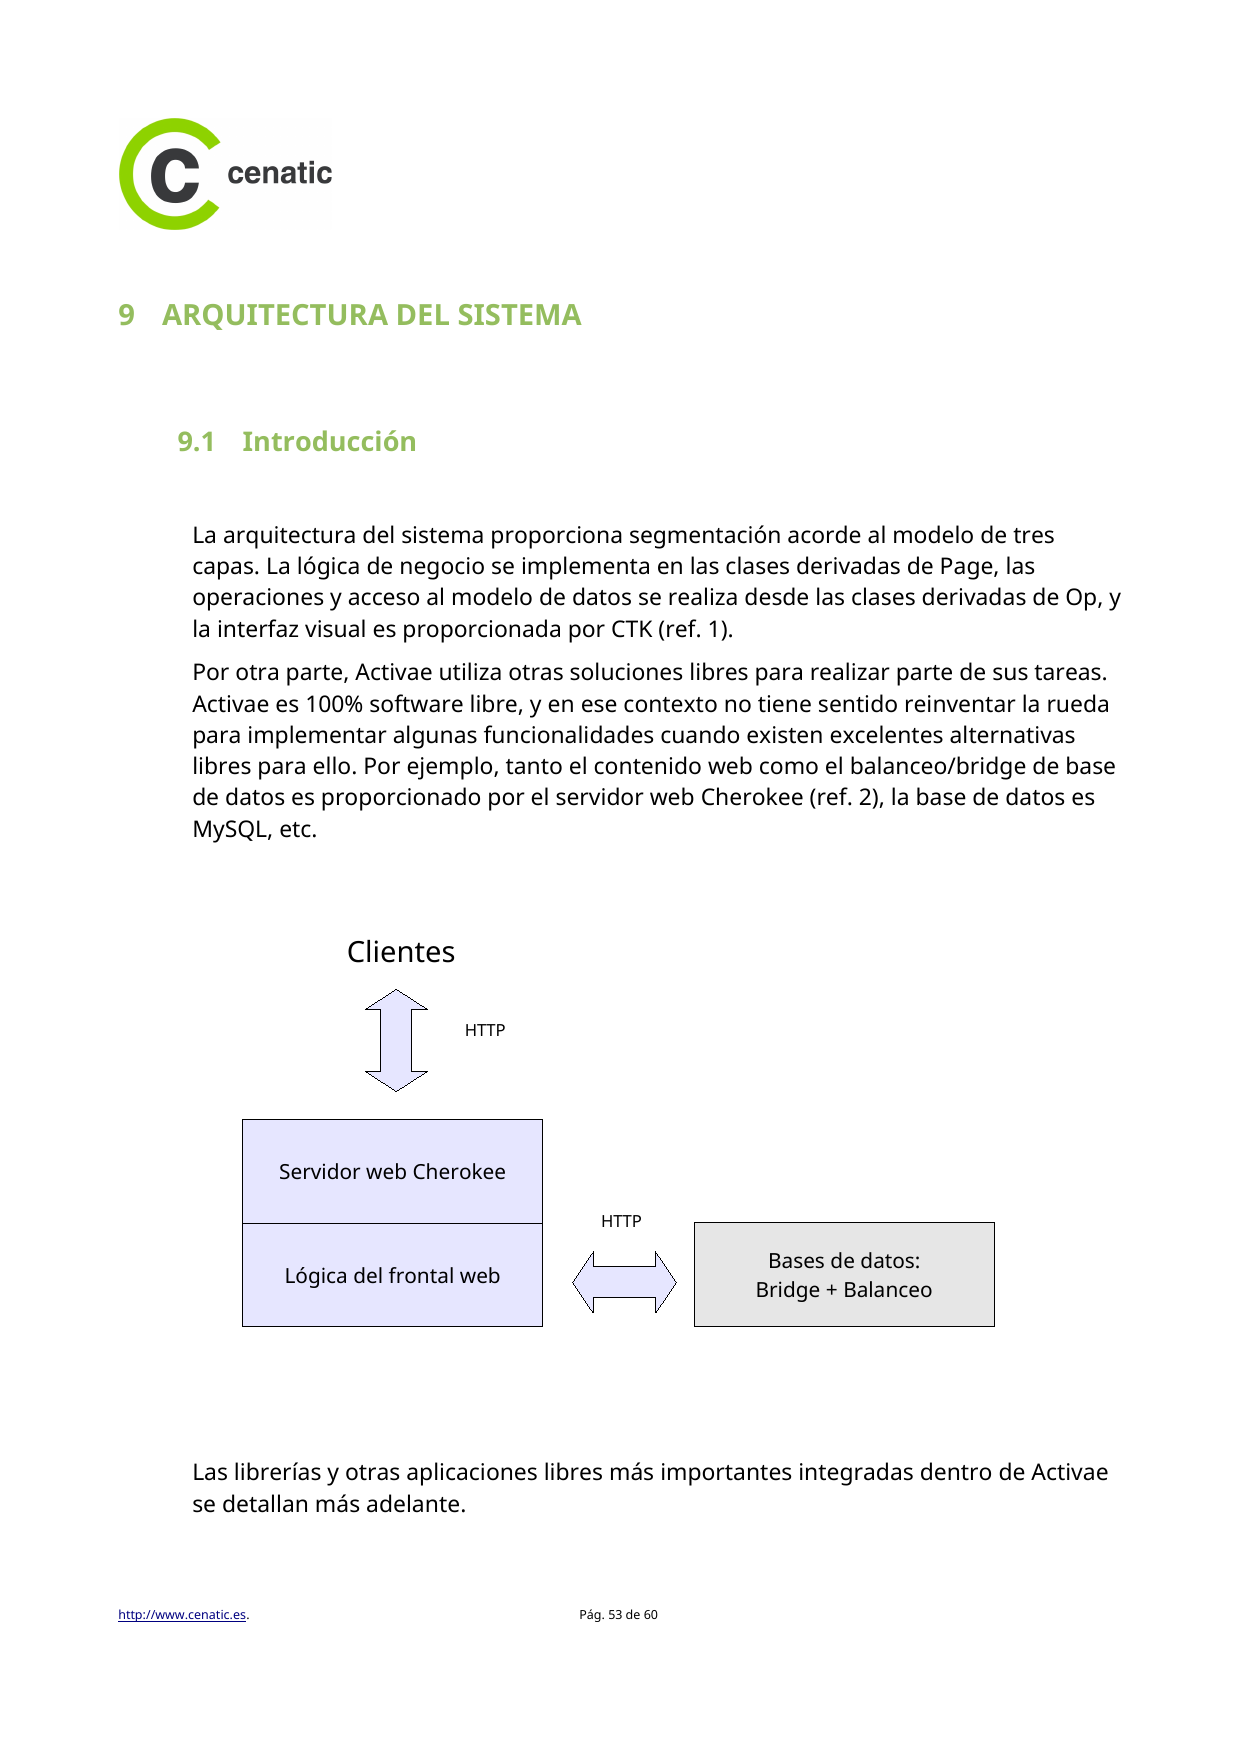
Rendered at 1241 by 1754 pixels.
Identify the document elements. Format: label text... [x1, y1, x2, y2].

text Las librerías y otras aplicaciones libres más importantes integradas dentro de Activae se detallan más adelante. [192, 1456, 1122, 1519]
subtitle Introducción [118, 423, 1122, 460]
text La arquitectura del sistema proporciona segmentación acorde al modelo de tres capas. La lógica de negocio se implementa en las clases derivadas de Page, las operaciones y acceso al modelo de datos se realiza desde las clases derivadas de Op, y la interfaz visual es proporcionada por CTK (ref. 1). [192, 519, 1122, 644]
text Por otra parte, Activae utiliza otras soluciones libres para realizar parte de sus tareas. Activae es 100% software libre, y en ese contexto no tiene sentido reinventar la rueda para implementar algunas funcionalidades cuando existen excelentes alternativas libres para ello. Por ejemplo, tanto el contenido web como el balanceo/bridge de base de datos es proporcionado por el servidor web Cherokee (ref. 2), la base de datos es MySQL, etc. [192, 656, 1122, 844]
picture [119, 118, 332, 230]
subtitle ARQUITECTURA DEL SISTEMA [118, 294, 1122, 334]
